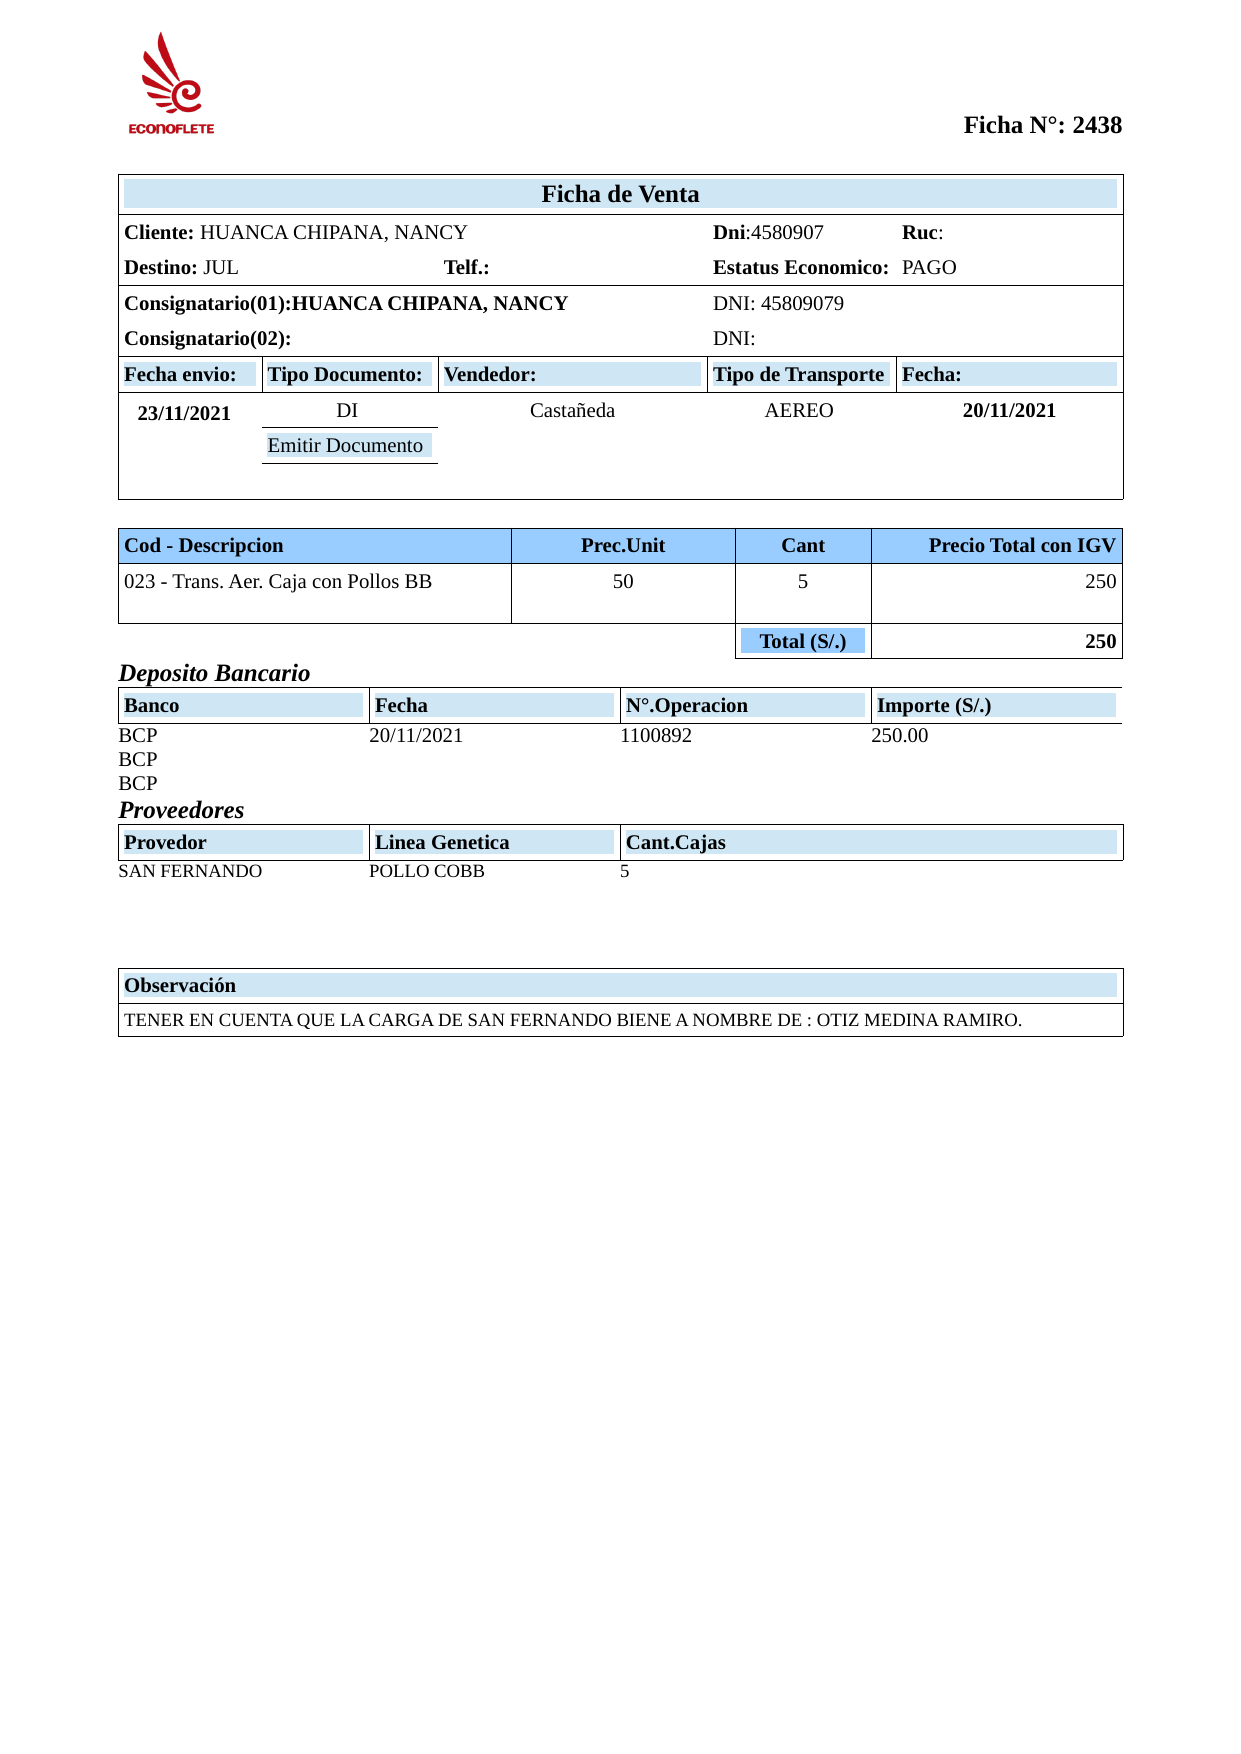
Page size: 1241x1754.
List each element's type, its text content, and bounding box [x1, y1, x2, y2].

table_cell [620, 747, 871, 771]
table_cell SAN FERNANDO [118, 861, 369, 881]
table_cell Consignatario(02): [119, 321, 707, 356]
table_cell [871, 771, 1122, 795]
table_cell 23/11/2021 [119, 393, 262, 498]
table_cell POLLO COBB [369, 861, 620, 881]
table_cell DI [262, 393, 438, 427]
table_cell [369, 771, 620, 795]
table_cell Ruc: [896, 215, 1123, 249]
table_cell [620, 881, 1123, 903]
table_cell DNI: 45809079 [707, 286, 1123, 321]
table_header Cod - Descripcion [119, 529, 511, 563]
text Proveedores [118, 795, 1122, 824]
table_cell [262, 464, 438, 498]
table_header Precio Total con IGV [872, 529, 1122, 563]
table_cell 50 [512, 564, 735, 623]
table_cell Consignatario(01):HUANCA CHIPANA, NANCY [119, 286, 707, 321]
table_header Ficha de Venta [119, 175, 1123, 214]
table_cell Total (S/.) [736, 624, 871, 658]
table_cell DNI: [707, 321, 1123, 356]
table_cell 250 [872, 624, 1122, 658]
table_header Fecha [370, 688, 620, 723]
table_cell Dni:4580907 [707, 215, 896, 249]
table_cell [511, 624, 735, 658]
table_header Provedor [119, 825, 369, 859]
table_cell 5 [736, 564, 871, 623]
table_cell Castañeda [438, 393, 707, 498]
table_cell BCP [118, 724, 369, 747]
table_cell BCP [118, 771, 369, 795]
table_cell [118, 881, 369, 903]
table_header Observación [119, 969, 1123, 1003]
table_cell [118, 946, 369, 967]
table_cell AEREO [707, 393, 896, 498]
table_header Cant.Cajas [621, 825, 1123, 859]
table_cell Destino: JUL [119, 249, 438, 285]
text Deposito Bancario [118, 658, 1122, 687]
table_cell TENER EN CUENTA QUE LA CARGA DE SAN FERNANDO BIENE A NOMBRE DE : OTIZ MEDINA RAMIRO. [119, 1004, 1123, 1036]
table_cell 023 - Trans. Aer. Caja con Pollos BB [119, 564, 511, 623]
table_cell 250 [872, 564, 1122, 623]
table_cell [620, 903, 1123, 924]
table_header Linea Genetica [370, 825, 620, 859]
table_cell [620, 924, 1123, 946]
table_cell 250.00 [871, 724, 1122, 747]
table_cell [620, 946, 1123, 967]
table_header Cant [736, 529, 871, 563]
table_cell Tipo Documento: [263, 357, 438, 392]
table_cell Tipo de Transporte [708, 357, 896, 392]
table_cell [369, 747, 620, 771]
table_cell Fecha envio: [119, 357, 262, 392]
table_header Importe (S/.) [872, 688, 1122, 723]
table_cell PAGO [896, 249, 1123, 285]
table_cell [369, 903, 620, 924]
picture [118, 31, 225, 134]
table_cell [369, 946, 620, 967]
table_cell [118, 924, 369, 946]
table_cell [118, 624, 511, 658]
table_cell Telf.: [438, 249, 707, 285]
table_cell Cliente: HUANCA CHIPANA, NANCY [119, 215, 707, 249]
table_header Banco [119, 688, 369, 723]
table_cell [118, 903, 369, 924]
table_cell [871, 747, 1122, 771]
table_cell [620, 771, 871, 795]
table_header N°.Operacion [621, 688, 871, 723]
table_cell Vendedor: [439, 357, 707, 392]
table_cell 5 [620, 861, 1123, 881]
table_cell BCP [118, 747, 369, 771]
table_cell 1100892 [620, 724, 871, 747]
table_cell Fecha: [897, 357, 1123, 392]
table_cell Estatus Economico: [707, 249, 896, 285]
table_cell [369, 881, 620, 903]
table_cell 20/11/2021 [896, 393, 1123, 498]
table_header Prec.Unit [512, 529, 735, 563]
table_cell [369, 924, 620, 946]
table_cell Emitir Documento [262, 428, 438, 463]
table_cell 20/11/2021 [369, 724, 620, 747]
